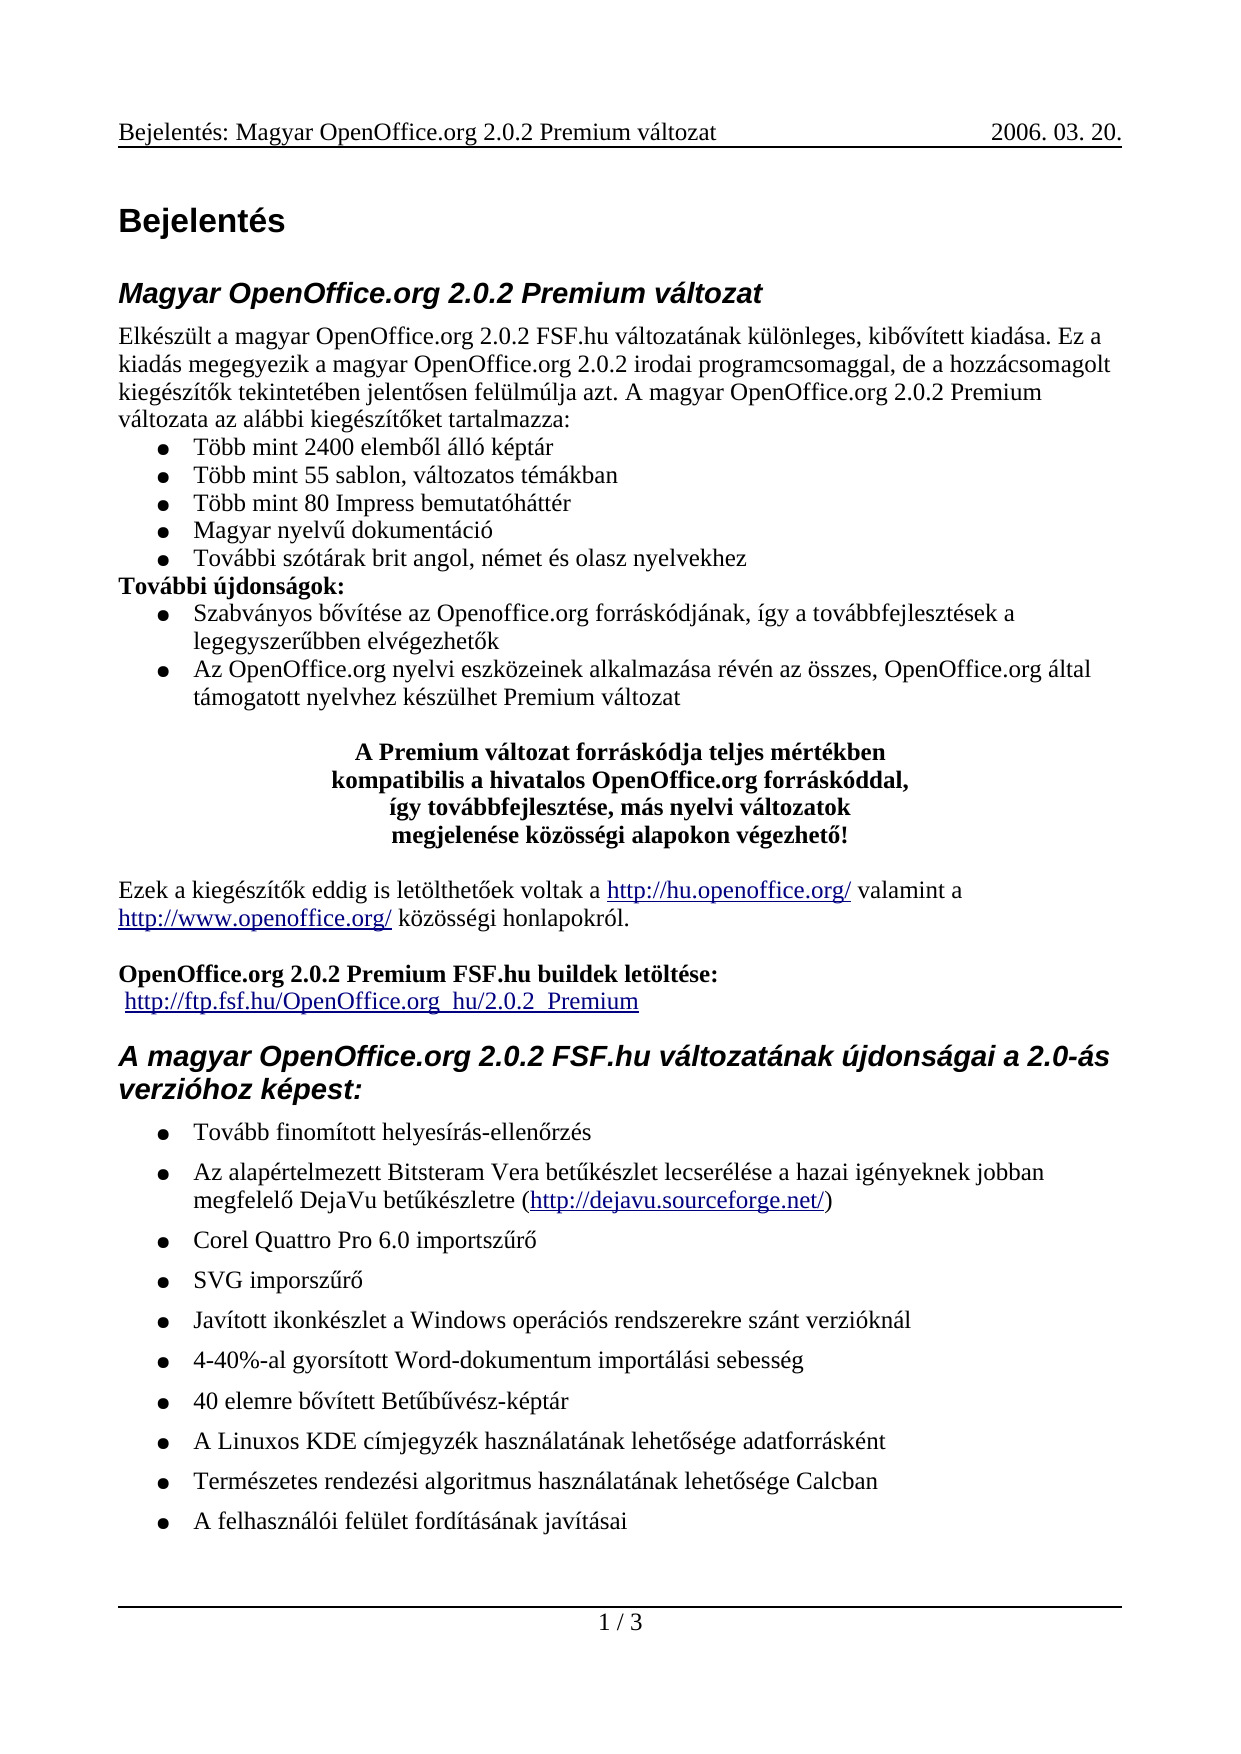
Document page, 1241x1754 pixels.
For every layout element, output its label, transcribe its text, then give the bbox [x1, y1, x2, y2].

list Az alapértelmezett Bitsteram Vera betűkészlet lecserélése a hazai igényeknek jobban megfelelő DejaVu betűkészletre (http://dejavu.sourceforge.net/) [156, 1158, 1122, 1213]
list Az OpenOffice.org nyelvi eszközeinek alkalmazása révén az összes, OpenOffice.org által támogatott nyelvhez készülhet Premium változat [156, 655, 1122, 710]
list SVG imporszűrő [156, 1266, 1122, 1294]
list A felhasználói felület fordításának javításai [156, 1507, 1122, 1535]
list Több mint 80 Impress bemutatóháttér [156, 489, 1122, 516]
text OpenOffice.org 2.0.2 Premium FSF.hu buildek letöltése: http://ftp.fsf.hu/OpenOffice.org_hu/2.0.2_Premium [118, 960, 1122, 1015]
list 4-40%-al gyorsított Word-dokumentum importálási sebesség [156, 1347, 1122, 1374]
list A Linuxos KDE címjegyzék használatának lehetősége adatforrásként [156, 1427, 1122, 1455]
subtitle Bejelentés [118, 202, 1122, 240]
list Természetes rendezési algoritmus használatának lehetősége Calcban [156, 1467, 1122, 1495]
subtitle A magyar OpenOffice.org 2.0.2 FSF.hu változatának újdonságai a 2.0-ás verzióhoz képest: [118, 1040, 1122, 1105]
subtitle Magyar OpenOffice.org 2.0.2 Premium változat [118, 277, 1122, 310]
list Magyar nyelvű dokumentáció [156, 516, 1122, 544]
list Több mint 2400 elemből álló képtár [156, 433, 1122, 461]
list Javított ikonkészlet a Windows operációs rendszerekre szánt verzióknál [156, 1306, 1122, 1334]
text További újdonságok: [118, 572, 1122, 599]
text Ezek a kiegészítők eddig is letölthetőek voltak a http://hu.openoffice.org/ valamint a http://www.openoffice.org/ közösségi honlapokról. [118, 877, 1122, 932]
text Elkészült a magyar OpenOffice.org 2.0.2 FSF.hu változatának különleges, kibővített kiadása. Ez a kiadás megegyezik a magyar OpenOffice.org 2.0.2 irodai programcsomaggal, de a hozzácsomagolt kiegészítők tekintetében jelentősen felülmúlja azt. A magyar OpenOffice.org 2.0.2 Premium változata az alábbi kiegészítőket tartalmazza: [118, 322, 1122, 433]
list Corel Quattro Pro 6.0 importszűrő [156, 1226, 1122, 1254]
list További szótárak brit angol, német és olasz nyelvekhez [156, 544, 1122, 572]
list Szabványos bővítése az Openoffice.org forráskódjának, így a továbbfejlesztések a legegyszerűbben elvégezhetők [156, 599, 1122, 655]
list Tovább finomított helyesírás-ellenőrzés [156, 1118, 1122, 1146]
list 40 elemre bővített Betűbűvész-képtár [156, 1387, 1122, 1414]
text A Premium változat forráskódja teljes mértékben kompatibilis a hivatalos OpenOffice.org forráskóddal, így továbbfejlesztése, más nyelvi változatok megjelenése közösségi alapokon végezhető! [118, 738, 1122, 849]
list Több mint 55 sablon, változatos témákban [156, 461, 1122, 489]
